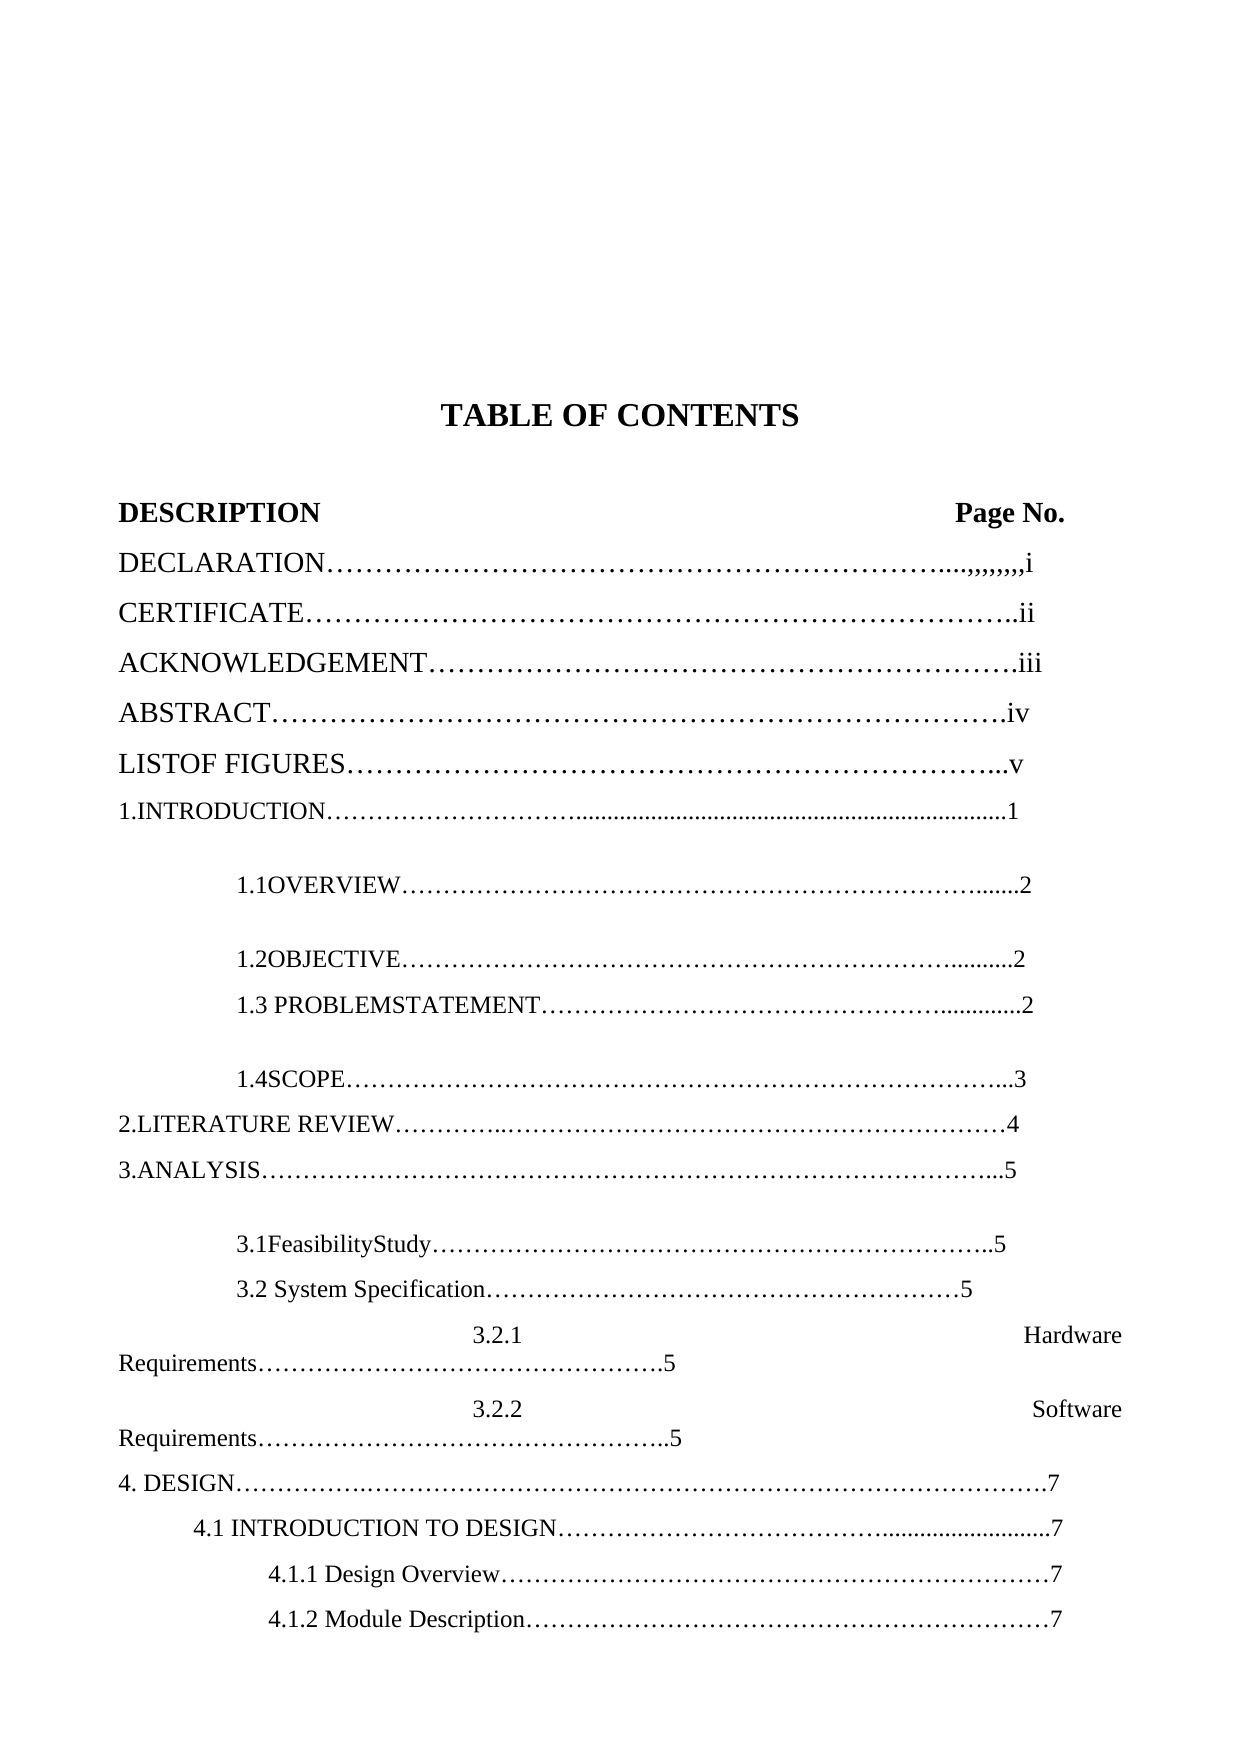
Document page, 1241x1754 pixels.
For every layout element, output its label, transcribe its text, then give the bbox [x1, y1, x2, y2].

text 2.LITERATURE REVIEW…………..……………………………………………………4 [118, 1109, 1122, 1138]
text 3.2 System Specification…………………………………………………5 [118, 1274, 1122, 1303]
text 1.INTRODUCTION………………………….....................................................................1 [118, 796, 1122, 825]
text LISTOF FIGURES…………………………………………………………...v [118, 746, 1122, 779]
text 3.2.2 Software Requirements…………………………………………..5 [118, 1394, 1122, 1451]
text 4. DESIGN…………….……………………………………………………………………….7 [118, 1468, 1122, 1497]
text 4.1 INTRODUCTION TO DESIGN…………………………………...........................7 [118, 1513, 1122, 1542]
text CERTIFICATE………………………………………………………………..ii [118, 595, 1122, 629]
text ACKNOWLEDGEMENT…………………………………………………….iii [118, 645, 1122, 679]
text DESCRIPTION Page No. [118, 495, 1122, 528]
text ABSTRACT………………………………………………………………….iv [118, 696, 1122, 729]
text 3.1FeasibilityStudy…………………………………………………………..5 [118, 1200, 1122, 1258]
text 4.1.1 Design Overview…………………………………………………………7 [193, 1559, 1122, 1588]
text TABLE OF CONTENTS [118, 395, 1122, 433]
text 4.1.2 Module Description………………………………………………………7 [193, 1604, 1122, 1633]
text 3.2.1 Hardware Requirements………………………………………….5 [118, 1320, 1122, 1377]
text 3.ANALYSIS……………………………………………………………………………...5 [118, 1155, 1122, 1183]
text 1.3 PROBLEMSTATEMENT………………………………………….............2 [118, 990, 1122, 1018]
text 1.2OBJECTIVE…………………………………………………………..........2 [118, 916, 1122, 973]
text DECLARATION………………………………………………………....,,,,,,,,i [118, 545, 1122, 578]
text 1.4SCOPE……………………………………………………………………...3 [118, 1035, 1122, 1093]
text 1.1OVERVIEW…………………………………………………………….......2 [118, 841, 1122, 899]
